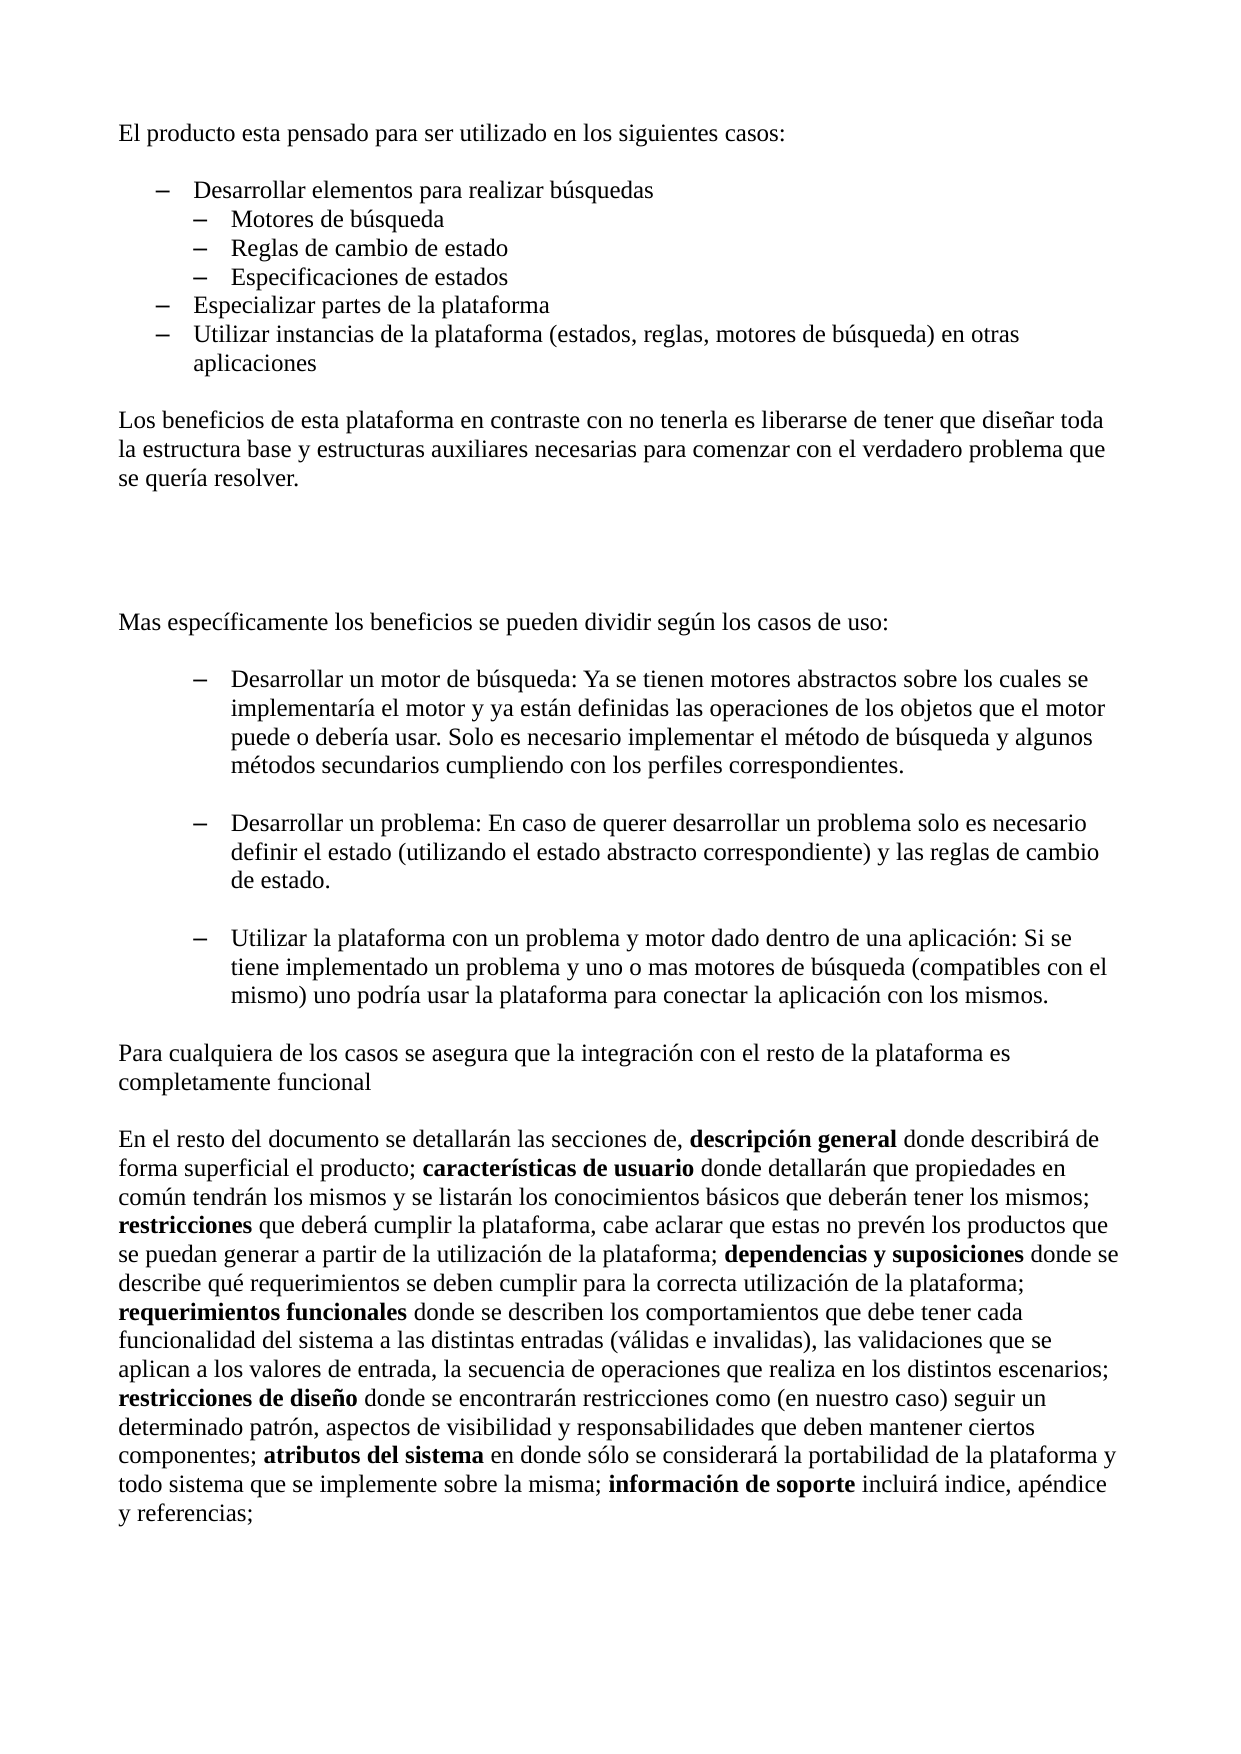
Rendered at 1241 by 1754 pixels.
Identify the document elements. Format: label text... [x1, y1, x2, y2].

list Especializar partes de la plataforma [156, 291, 1122, 319]
text Mas específicamente los beneficios se pueden dividir según los casos de uso: [118, 607, 1122, 636]
list Utilizar instancias de la plataforma (estados, reglas, motores de búsqueda) en otras aplicaciones [156, 319, 1122, 377]
list Reglas de cambio de estado [193, 233, 1122, 262]
list Motores de búsqueda [193, 204, 1122, 233]
list Desarrollar un motor de búsqueda: Ya se tienen motores abstractos sobre los cuales se implementaría el motor y ya están definidas las operaciones de los objetos que el motor puede o debería usar. Solo es necesario implementar el método de búsqueda y algunos métodos secundarios cumpliendo con los perfiles correspondientes. [193, 664, 1122, 779]
text Para cualquiera de los casos se asegura que la integración con el resto de la plataforma es completamente funcional [118, 1038, 1122, 1096]
list Desarrollar elementos para realizar búsquedas [156, 176, 1122, 204]
text Los beneficios de esta plataforma en contraste con no tenerla es liberarse de tener que diseñar toda la estructura base y estructuras auxiliares necesarias para comenzar con el verdadero problema que se quería resolver. [118, 406, 1122, 492]
list Utilizar la plataforma con un problema y motor dado dentro de una aplicación: Si se tiene implementado un problema y uno o mas motores de búsqueda (compatibles con el mismo) uno podría usar la plataforma para conectar la aplicación con los mismos. [193, 923, 1122, 1009]
text En el resto del documento se detallarán las secciones de, descripción general donde describirá de forma superficial el producto; características de usuario donde detallarán que propiedades en común tendrán los mismos y se listarán los conocimientos básicos que deberán tener los mismos; restricciones que deberá cumplir la plataforma, cabe aclarar que estas no prevén los productos que se puedan generar a partir de la utilización de la plataforma; dependencias y suposiciones donde se describe qué requerimientos se deben cumplir para la correcta utilización de la plataforma; requerimientos funcionales donde se describen los comportamientos que debe tener cada funcionalidad del sistema a las distintas entradas (válidas e invalidas), las validaciones que se aplican a los valores de entrada, la secuencia de operaciones que realiza en los distintos escenarios; restricciones de diseño donde se encontrarán restricciones como (en nuestro caso) seguir un determinado patrón, aspectos de visibilidad y responsabilidades que deben mantener ciertos componentes; atributos del sistema en donde sólo se considerará la portabilidad de la plataforma y todo sistema que se implemente sobre la misma; información de soporte incluirá indice, apéndice y referencias; [118, 1124, 1122, 1527]
list Especificaciones de estados [193, 262, 1122, 291]
text El producto esta pensado para ser utilizado en los siguientes casos: [118, 118, 1122, 147]
list Desarrollar un problema: En caso de querer desarrollar un problema solo es necesario definir el estado (utilizando el estado abstracto correspondiente) y las reglas de cambio de estado. [193, 808, 1122, 894]
